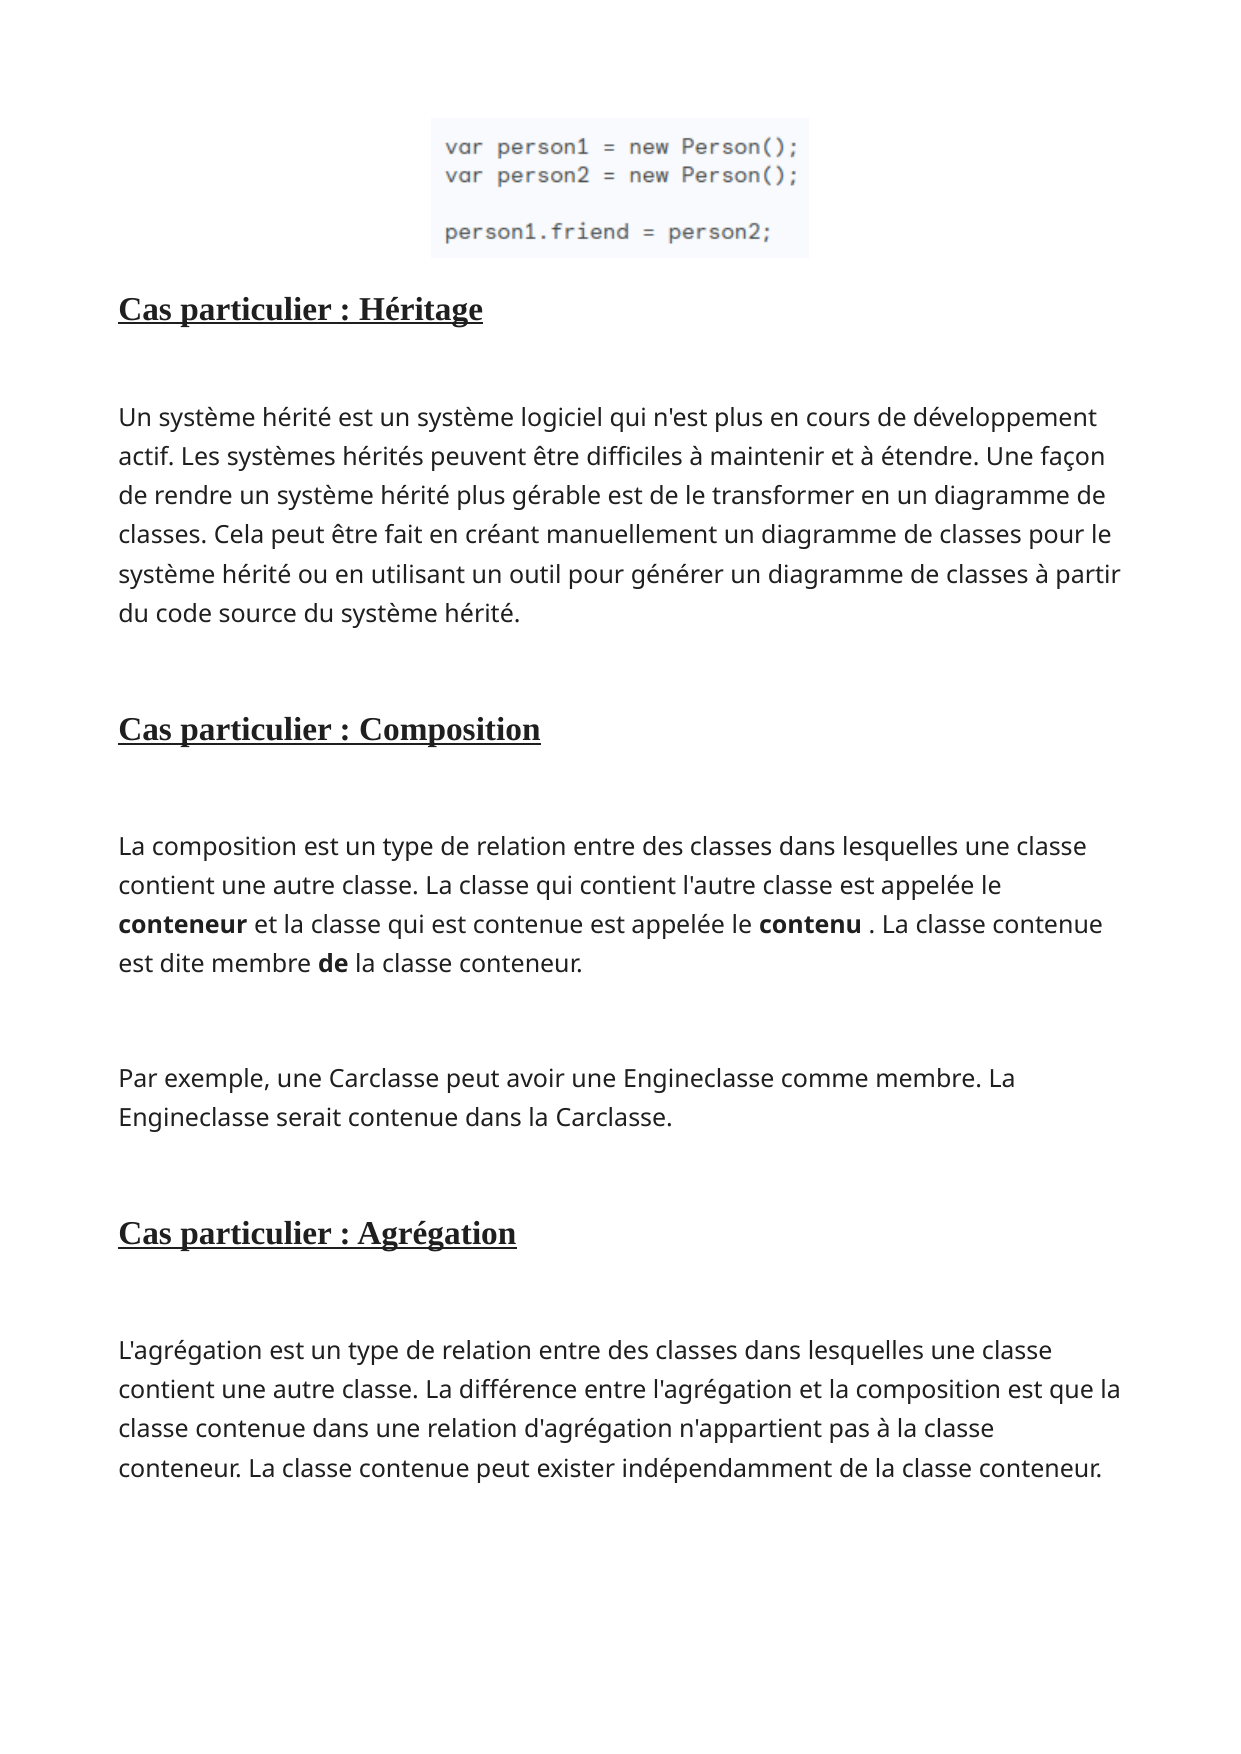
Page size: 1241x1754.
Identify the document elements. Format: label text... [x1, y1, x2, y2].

text Cas particulier : Héritage [118, 289, 1122, 327]
text Par exemple, une Carclasse peut avoir une Engineclasse comme membre. La Engineclasse serait contenue dans la Carclasse. [118, 1060, 1122, 1133]
text Cas particulier : Composition [118, 709, 1122, 748]
text Un système hérité est un système logiciel qui n'est plus en cours de développement actif. Les systèmes hérités peuvent être difficiles à maintenir et à étendre. Une façon de rendre un système hérité plus gérable est de le transformer en un diagramme de classes. Cela peut être fait en créant manuellement un diagramme de classes pour le système hérité ou en utilisant un outil pour générer un diagramme de classes à partir du code source du système hérité. [118, 399, 1122, 629]
text Cas particulier : Agrégation [118, 1214, 1122, 1252]
text La composition est un type de relation entre des classes dans lesquelles une classe contient une autre classe. La classe qui contient l'autre classe est appelée le conteneur et la classe qui est contenue est appelée le contenu . La classe contenue est dite membre de la classe conteneur. [118, 829, 1122, 980]
picture [431, 118, 810, 258]
text L'agrégation est un type de relation entre des classes dans lesquelles une classe contient une autre classe. La différence entre l'agrégation et la composition est que la classe contenue dans une relation d'agrégation n'appartient pas à la classe conteneur. La classe contenue peut exister indépendamment de la classe conteneur. [118, 1333, 1122, 1484]
